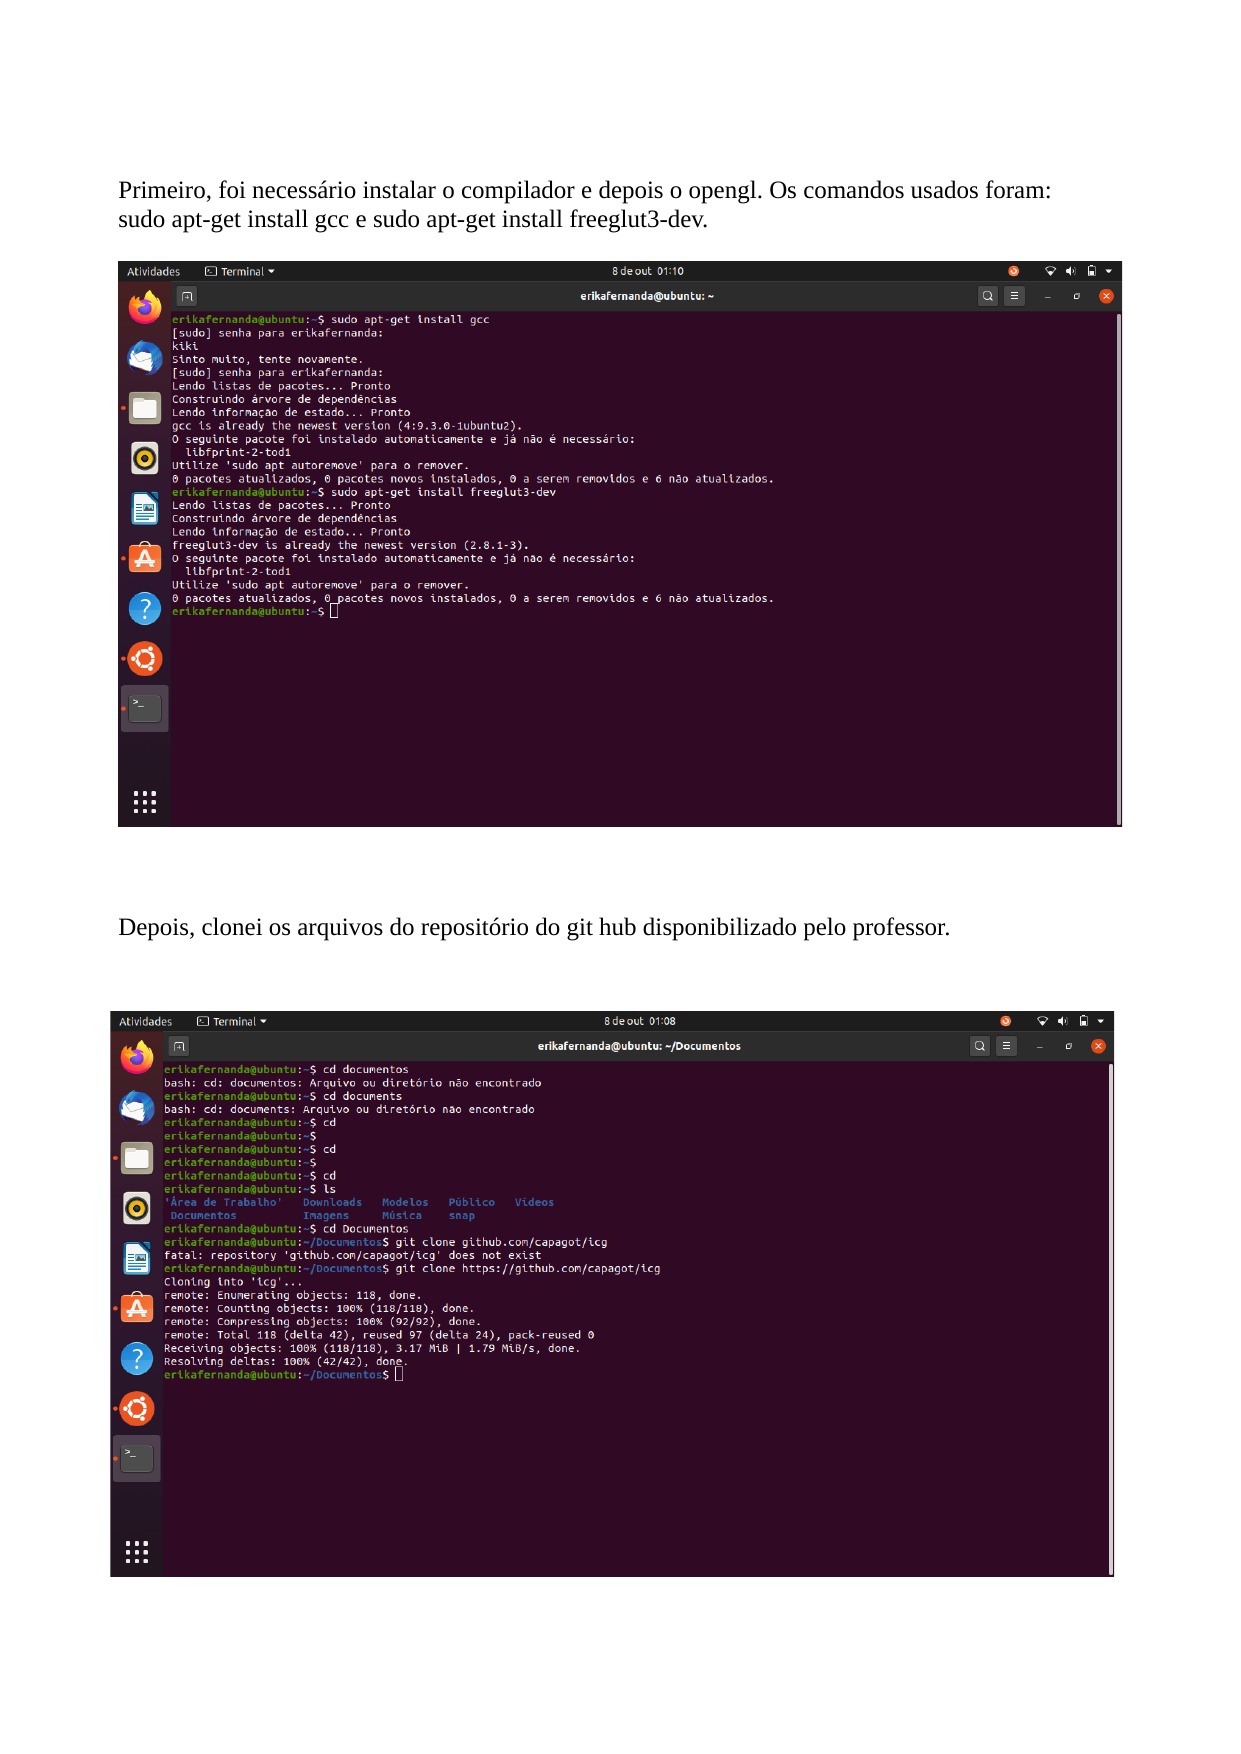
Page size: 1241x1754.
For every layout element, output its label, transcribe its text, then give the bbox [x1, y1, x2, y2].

text Primeiro, foi necessário instalar o compilador e depois o opengl. Os comandos usados foram: [118, 176, 1122, 204]
text sudo apt-get install gcc e sudo apt-get install freeglut3-dev. [118, 204, 1122, 233]
text Depois, clonei os arquivos do repositório do git hub disponibilizado pelo professor. [118, 912, 1122, 941]
picture [110, 1011, 1115, 1577]
picture [118, 261, 1123, 827]
